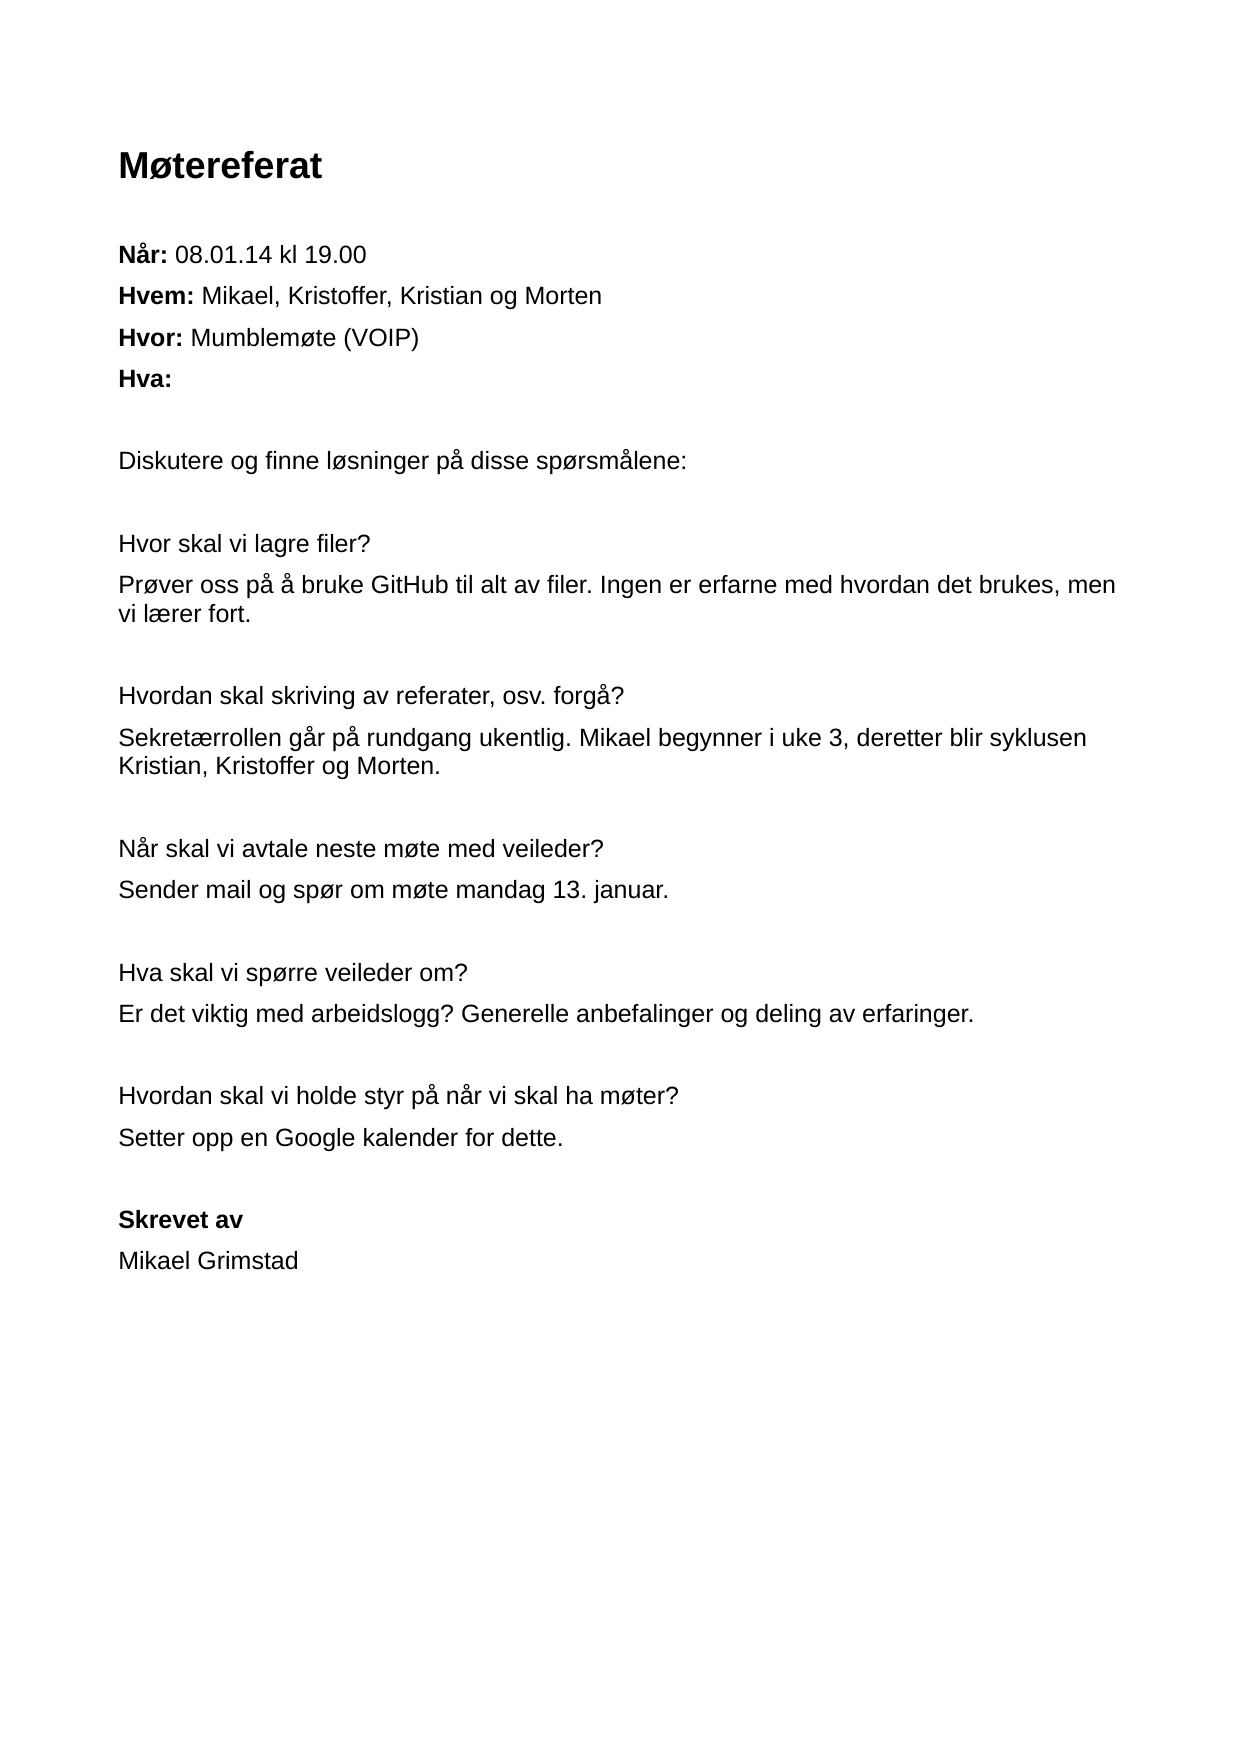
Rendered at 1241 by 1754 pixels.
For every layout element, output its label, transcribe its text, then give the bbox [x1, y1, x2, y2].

text Når skal vi avtale neste møte med veileder? [118, 834, 1122, 862]
text Skrevet av [118, 1205, 1122, 1234]
text Er det viktig med arbeidslogg? Generelle anbefalinger og deling av erfaringer. [118, 999, 1122, 1027]
text Hvordan skal vi holde styr på når vi skal ha møter? [118, 1081, 1122, 1110]
text Hvor skal vi lagre filer? [118, 529, 1122, 557]
text Setter opp en Google kalender for dette. [118, 1122, 1122, 1151]
text Diskutere og finne løsninger på disse spørsmålene: [118, 446, 1122, 475]
text Sekretærrollen går på rundgang ukentlig. Mikael begynner i uke 3, deretter blir syklusen Kristian, Kristoffer og Morten. [118, 722, 1122, 780]
text Hva skal vi spørre veileder om? [118, 957, 1122, 986]
text Hvem: Mikael, Kristoffer, Kristian og Morten [118, 281, 1122, 310]
title Møtereferat [118, 143, 1122, 186]
text Hvordan skal skriving av referater, osv. forgå? [118, 681, 1122, 710]
text Prøver oss på å bruke GitHub til alt av filer. Ingen er erfarne med hvordan det brukes, men vi lærer fort. [118, 570, 1122, 627]
text Hva: [118, 364, 1122, 392]
text Sender mail og spør om møte mandag 13. januar. [118, 875, 1122, 904]
text Mikael Grimstad [118, 1246, 1122, 1275]
text Hvor: Mumblemøte (VOIP) [118, 322, 1122, 351]
text Når: 08.01.14 kl 19.00 [118, 240, 1122, 269]
